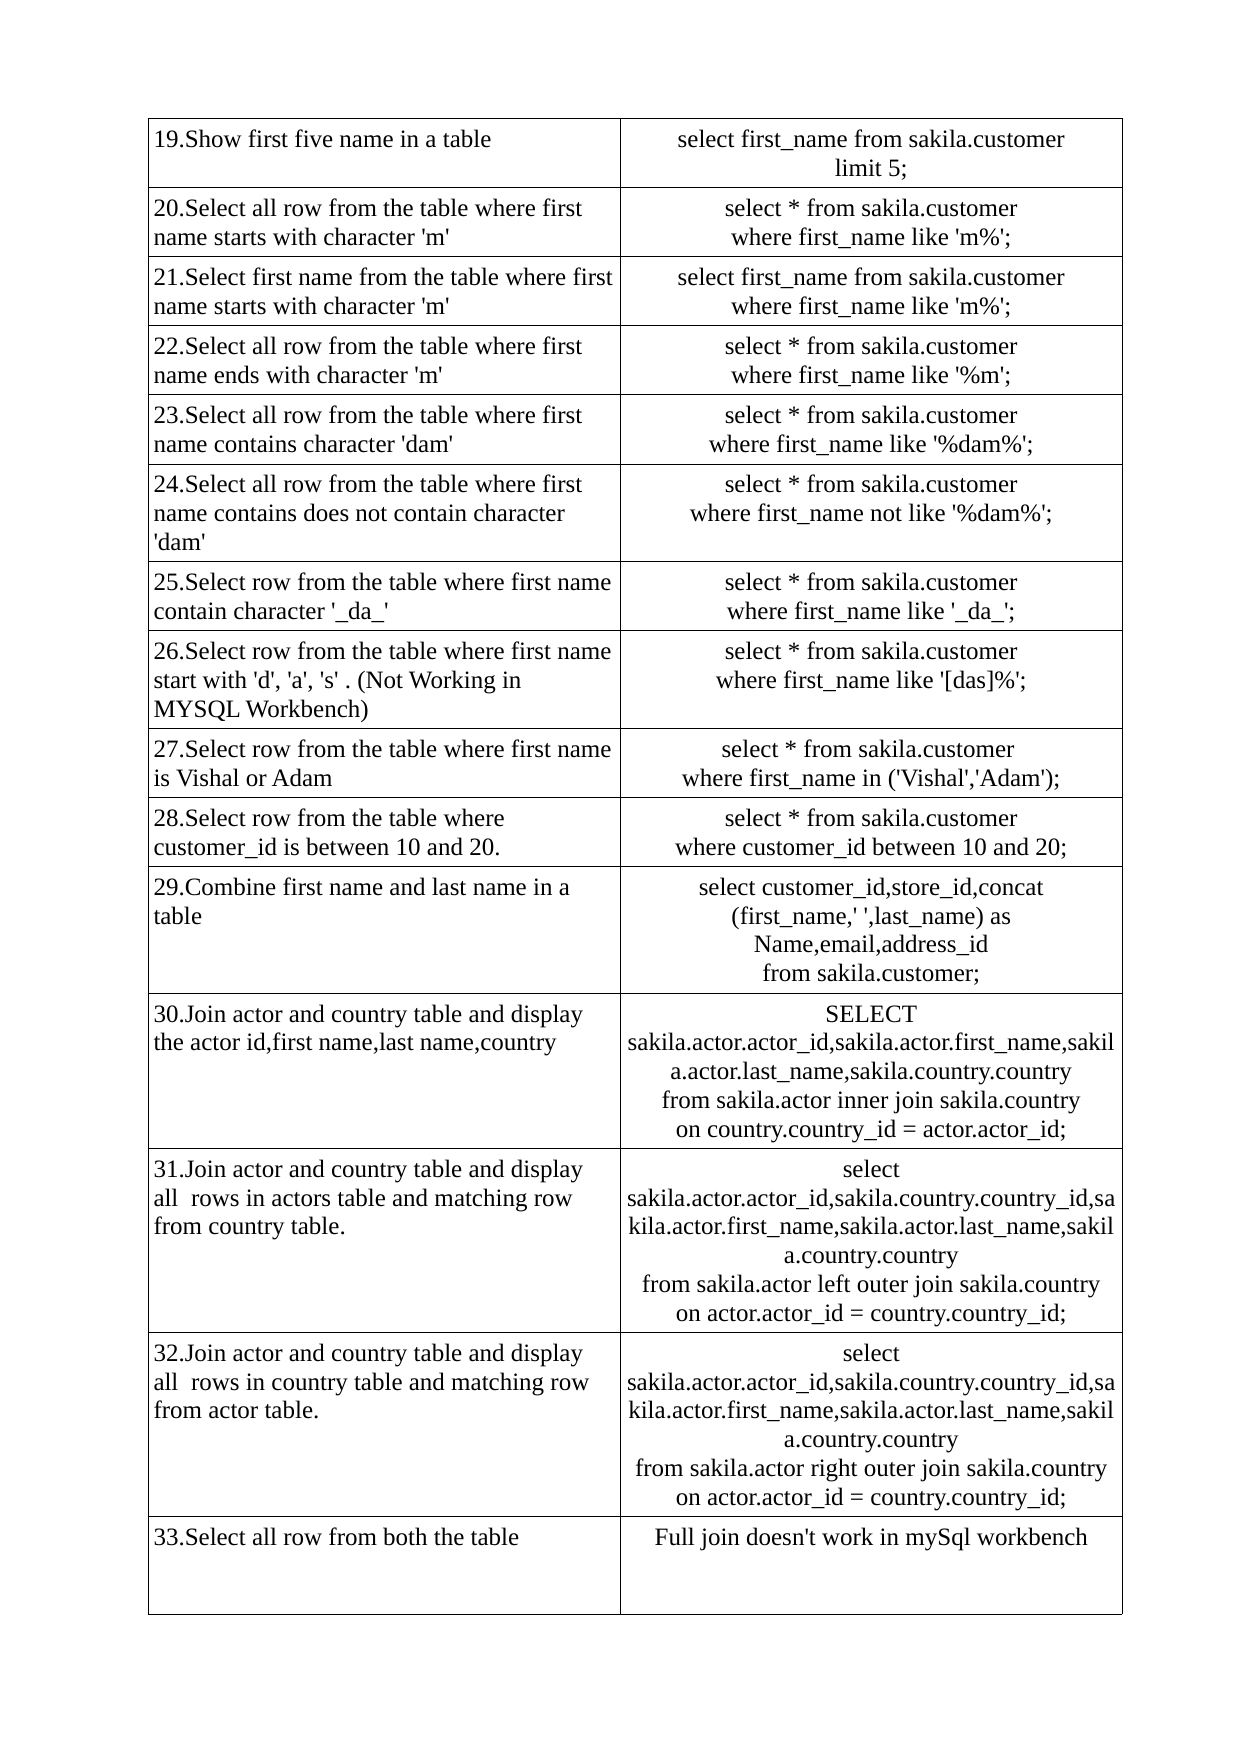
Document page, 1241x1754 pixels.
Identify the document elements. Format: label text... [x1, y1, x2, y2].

table_cell 29.Combine first name and last name in a table [149, 867, 620, 993]
table_cell 26.Select row from the table where first name start with 'd', 'a', 's' . (Not Working in MYSQL Workbench) [149, 631, 620, 728]
table_cell select * from sakila.customer where first_name not like '%dam%'; [621, 465, 1122, 561]
table_cell 28.Select row from the table where customer_id is between 10 and 20. [149, 798, 620, 866]
table_cell 27.Select row from the table where first name is Vishal or Adam [149, 729, 620, 797]
table_cell SELECT sakila.actor.actor_id,sakila.actor.first_name,sakila.actor.last_name,sakila.country.country from sakila.actor inner join sakila.country on country.country_id = actor.actor_id; [621, 994, 1122, 1148]
table_cell select * from sakila.customer where customer_id between 10 and 20; [621, 798, 1122, 866]
table_cell 20.Select all row from the table where first name starts with character 'm' [149, 188, 620, 256]
table_cell 19.Show first five name in a table [149, 119, 620, 187]
table_cell 23.Select all row from the table where first name contains character 'dam' [149, 395, 620, 463]
table_cell 25.Select row from the table where first name contain character '_da_' [149, 562, 620, 630]
table_cell 30.Join actor and country table and display the actor id,first name,last name,country [149, 994, 620, 1148]
table_cell Full join doesn't work in mySql workbench [621, 1517, 1122, 1614]
table_cell select * from sakila.customer where first_name like '_da_'; [621, 562, 1122, 630]
table_cell 33.Select all row from both the table [149, 1517, 620, 1614]
table_cell select sakila.actor.actor_id,sakila.country.country_id,sakila.actor.first_name,sakila.actor.last_name,sakila.country.country from sakila.actor left outer join sakila.country on actor.actor_id = country.country_id; [621, 1149, 1122, 1332]
table_cell select * from sakila.customer where first_name like '%dam%'; [621, 395, 1122, 463]
table_cell select customer_id,store_id,concat (first_name,' ',last_name) as Name,email,address_id from sakila.customer; [621, 867, 1122, 993]
table_cell select * from sakila.customer where first_name like '%m'; [621, 326, 1122, 394]
table_cell 31.Join actor and country table and display all rows in actors table and matching row from country table. [149, 1149, 620, 1332]
table_cell select * from sakila.customer where first_name like '[das]%'; [621, 631, 1122, 728]
table_cell select * from sakila.customer where first_name in ('Vishal','Adam'); [621, 729, 1122, 797]
table_cell select * from sakila.customer where first_name like 'm%'; [621, 188, 1122, 256]
table_cell select first_name from sakila.customer limit 5; [621, 119, 1122, 187]
table_cell 32.Join actor and country table and display all rows in country table and matching row from actor table. [149, 1333, 620, 1516]
table_cell select sakila.actor.actor_id,sakila.country.country_id,sakila.actor.first_name,sakila.actor.last_name,sakila.country.country from sakila.actor right outer join sakila.country on actor.actor_id = country.country_id; [621, 1333, 1122, 1516]
table_cell 24.Select all row from the table where first name contains does not contain character 'dam' [149, 465, 620, 561]
table_cell 21.Select first name from the table where first name starts with character 'm' [149, 257, 620, 325]
table_cell 22.Select all row from the table where first name ends with character 'm' [149, 326, 620, 394]
table_cell select first_name from sakila.customer where first_name like 'm%'; [621, 257, 1122, 325]
